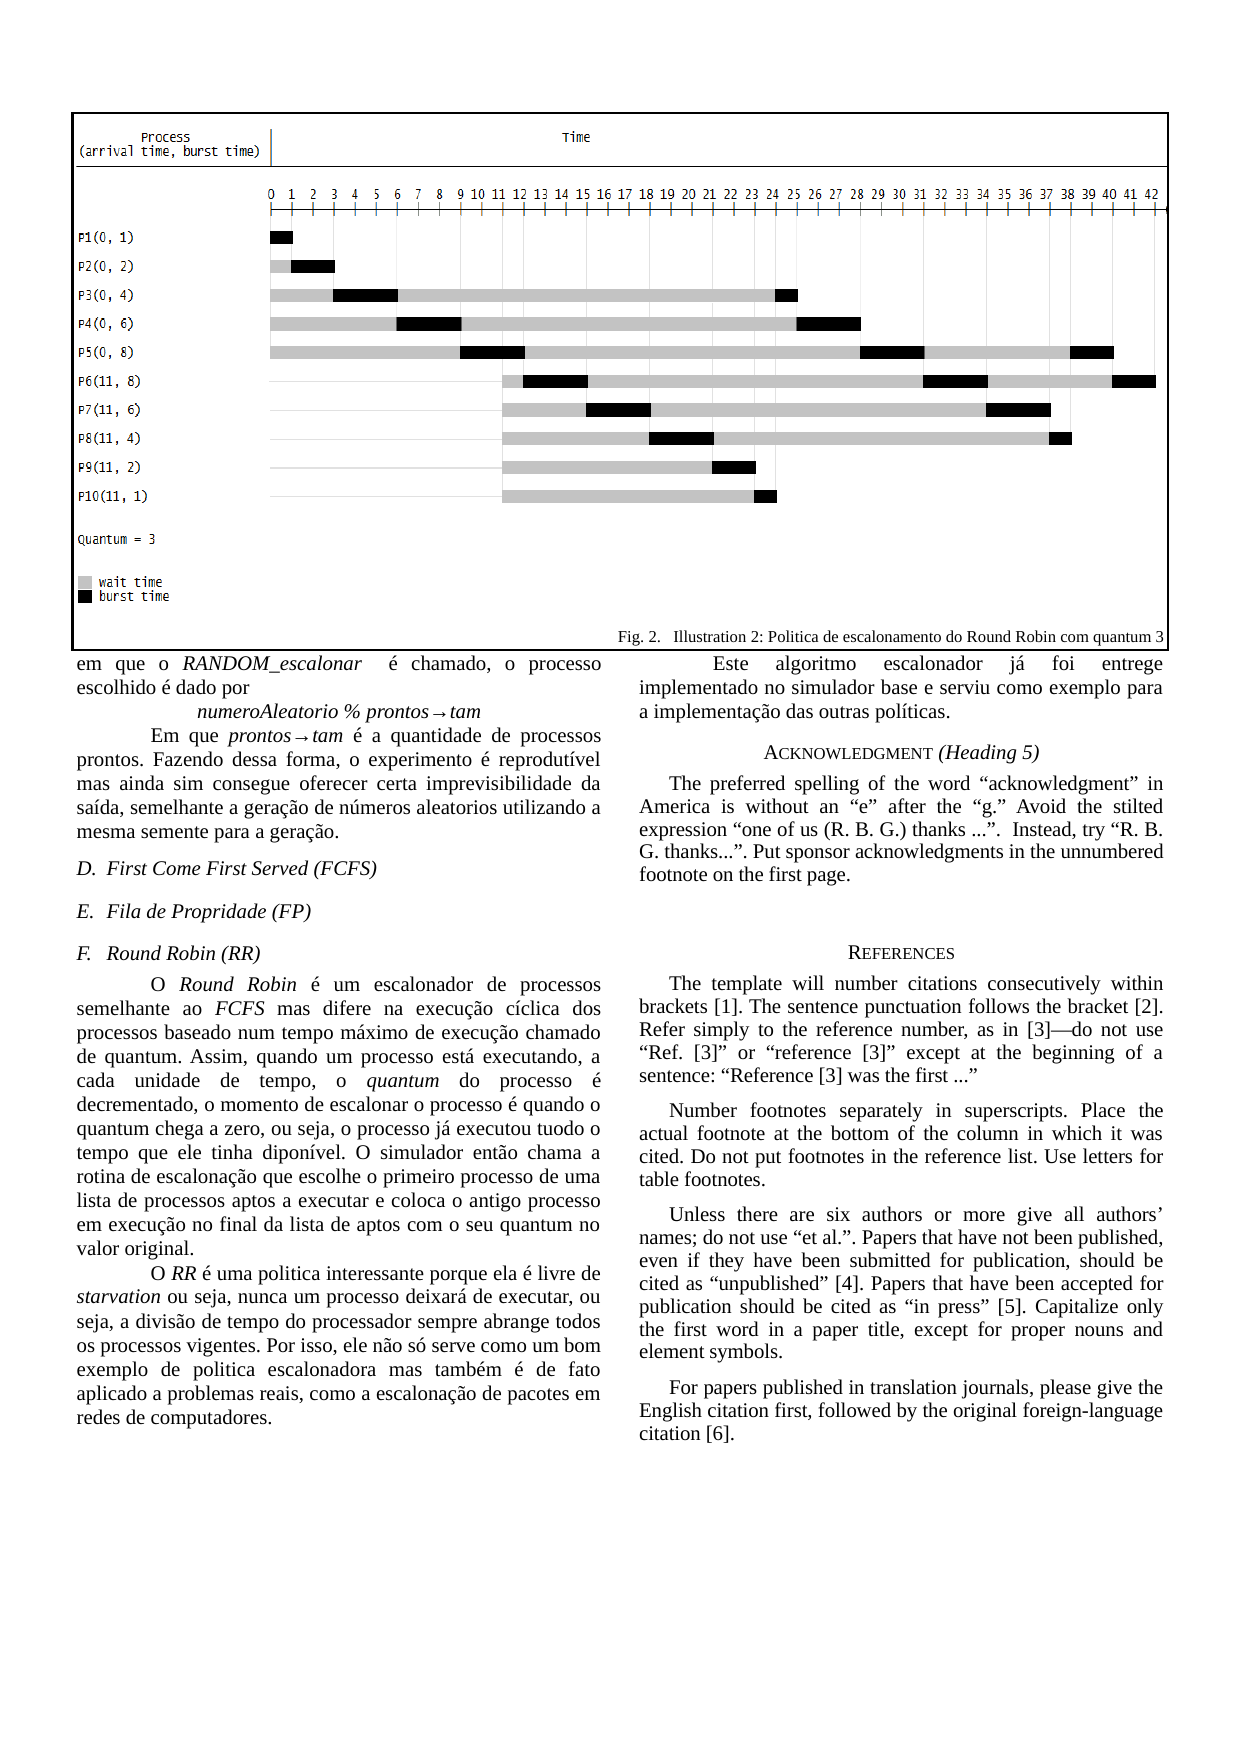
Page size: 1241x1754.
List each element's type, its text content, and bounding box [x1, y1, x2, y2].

subtitle References [639, 940, 1164, 964]
text Em que prontos→tam é a quantidade de processos prontos. Fazendo dessa forma, o experimento é reprodutível mas ainda sim consegue oferecer certa imprevisibilidade da saída, semelhante a geração de números aleatorios utilizando a mesma semente para a geração. [76, 723, 601, 843]
subtitle Round Robin (RR) [76, 941, 601, 965]
text O RR é uma politica interessante porque ela é livre de starvation ou seja, nunca um processo deixará de executar, ou seja, a divisão de tempo do processador sempre abrange todos os processos vigentes. Por isso, ele não só serve como um bom exemplo de politica escalonadora mas também é de fato aplicado a problemas reais, como a escalonação de pacotes em redes de computadores. [76, 1260, 601, 1429]
text em que o RANDOM_escalonar é chamado, o processo escolhido é dado por [76, 651, 601, 699]
text For papers published in translation journals, please give the English citation first, followed by the original foreign-language citation [6]. [639, 1376, 1164, 1444]
text The preferred spelling of the word “acknowledgment” in America is without an “e” after the “g.” Avoid the stilted expression “one of us (R. B. G.) thanks ...”. Instead, try “R. B. G. thanks...”. Put sponsor acknowledgments in the unnumbered footnote on the first page. [639, 772, 1164, 886]
text The template will number citations consecutively within brackets [1]. The sentence punctuation follows the bracket [2]. Refer simply to the reference number, as in [3]—do not use “Ref. [3]” or “reference [3]” except at the beginning of a sentence: “Reference [3] was the first ...” [639, 972, 1164, 1087]
picture [76, 129, 1167, 606]
subtitle Acknowledgment (Heading 5) [639, 739, 1164, 764]
text numeroAleatorio % prontos→tam [76, 699, 601, 723]
text Number footnotes separately in superscripts. Place the actual footnote at the bottom of the column in which it was cited. Do not put footnotes in the reference list. Use letters for table footnotes. [639, 1099, 1164, 1191]
text Unless there are six authors or more give all authors’ names; do not use “et al.”. Papers that have not been published, even if they have been submitted for publication, should be cited as “unpublished” [4]. Papers that have been accepted for publication should be cited as “in press” [5]. Capitalize only the first word in a paper title, except for proper nouns and element symbols. [639, 1203, 1164, 1363]
list Illustration 2: Politica de escalonamento do Round Robin com quantum 3 [76, 627, 1164, 646]
text Este algoritmo escalonador já foi entrege implementado no simulador base e serviu como exemplo para a implementação das outras políticas. [639, 651, 1164, 723]
subtitle Fila de Propridade (FP) [76, 898, 601, 923]
text O Round Robin é um escalonador de processos semelhante ao FCFS mas difere na execução cíclica dos processos baseado num tempo máximo de execução chamado de quantum. Assim, quando um processo está executando, a cada unidade de tempo, o quantum do processo é decrementado, o momento de escalonar o processo é quando o quantum chega a zero, ou seja, o processo já executou tuodo o tempo que ele tinha diponível. O simulador então chama a rotina de escalonação que escolhe o primeiro processo de uma lista de processos aptos a executar e coloca o antigo processo em execução no final da lista de aptos com o seu quantum no valor original. [76, 972, 601, 1260]
subtitle First Come First Served (FCFS) [76, 856, 601, 880]
